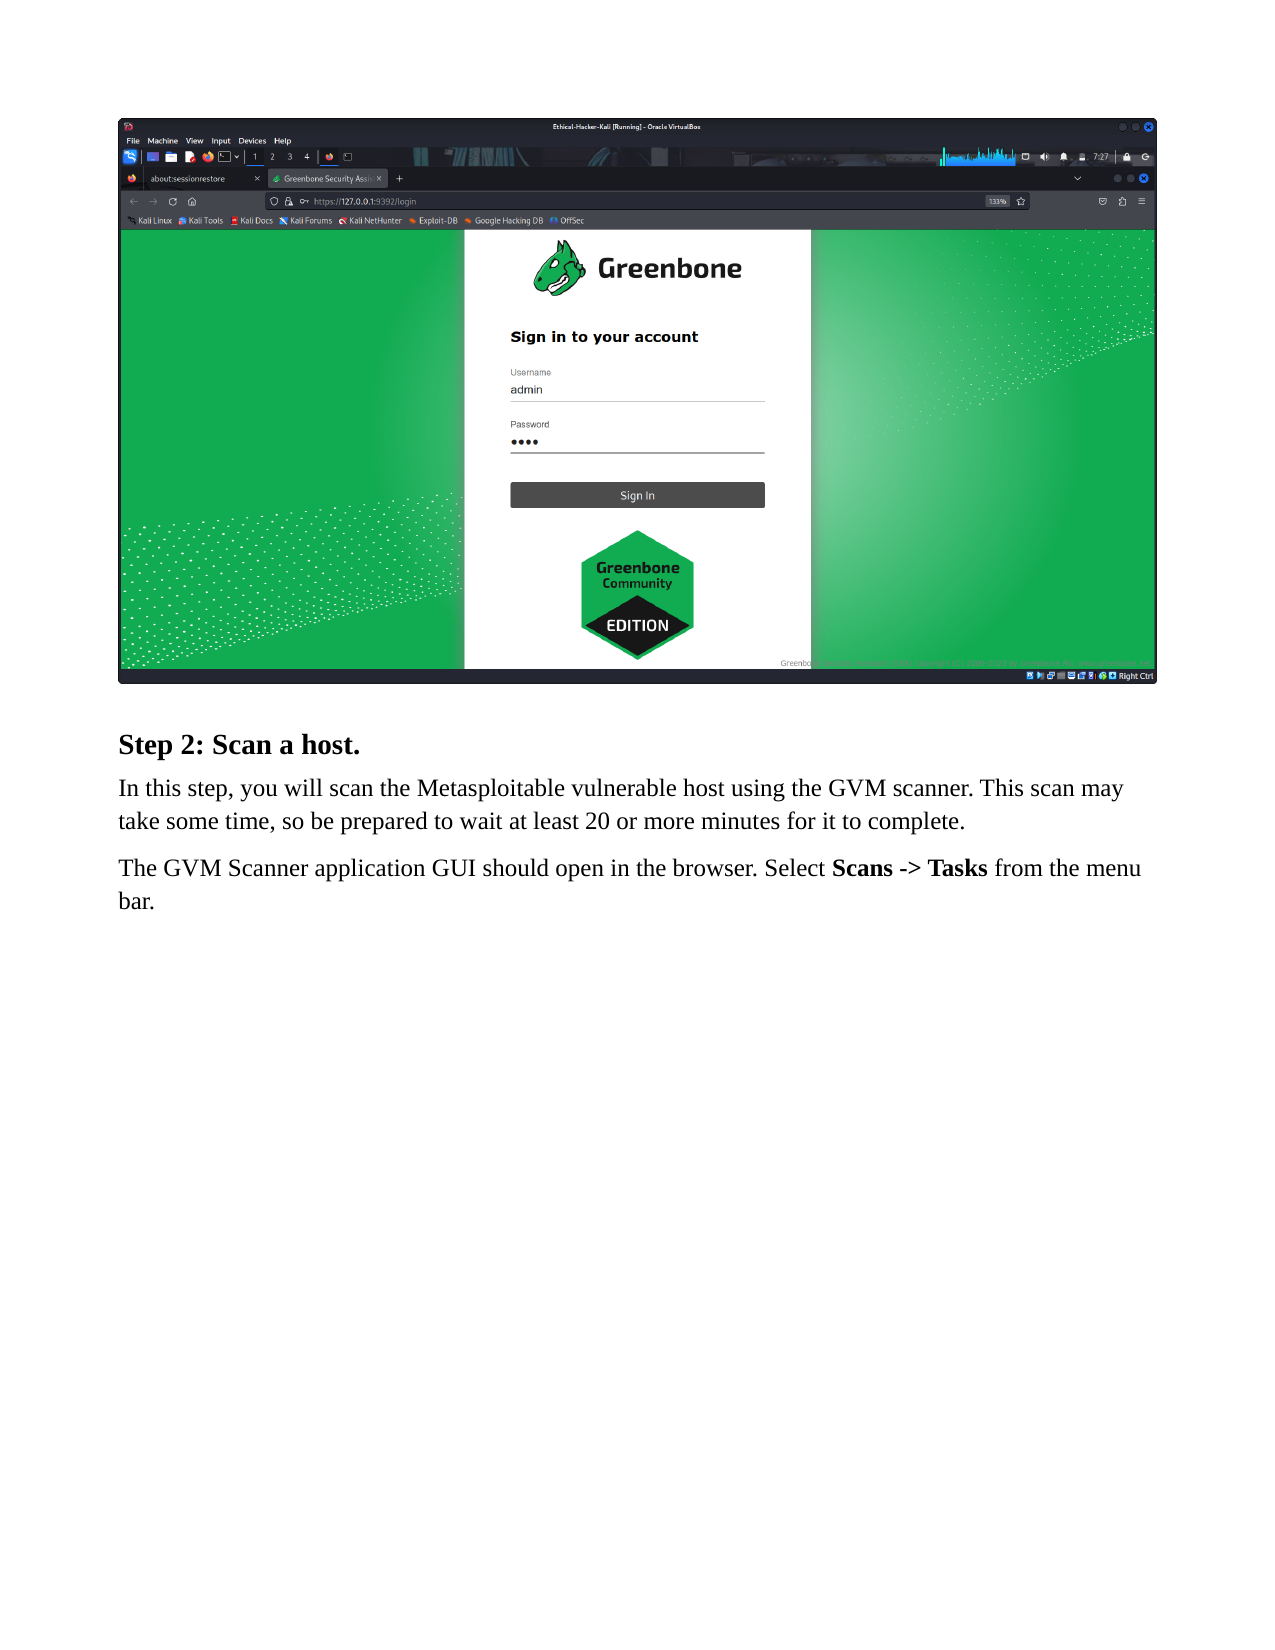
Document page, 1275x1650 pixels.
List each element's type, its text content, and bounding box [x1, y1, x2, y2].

subtitle Step 2: Scan a host. [118, 727, 1157, 760]
picture [118, 118, 1157, 684]
text In this step, you will scan the Metasploitable vulnerable host using the GVM scanner. This scan may take some time, so be prepared to wait at least 20 or more minutes for it to complete. [118, 773, 1157, 834]
text The GVM Scanner application GUI should open in the browser. Select Scans -> Tasks from the menu bar. [118, 853, 1157, 915]
